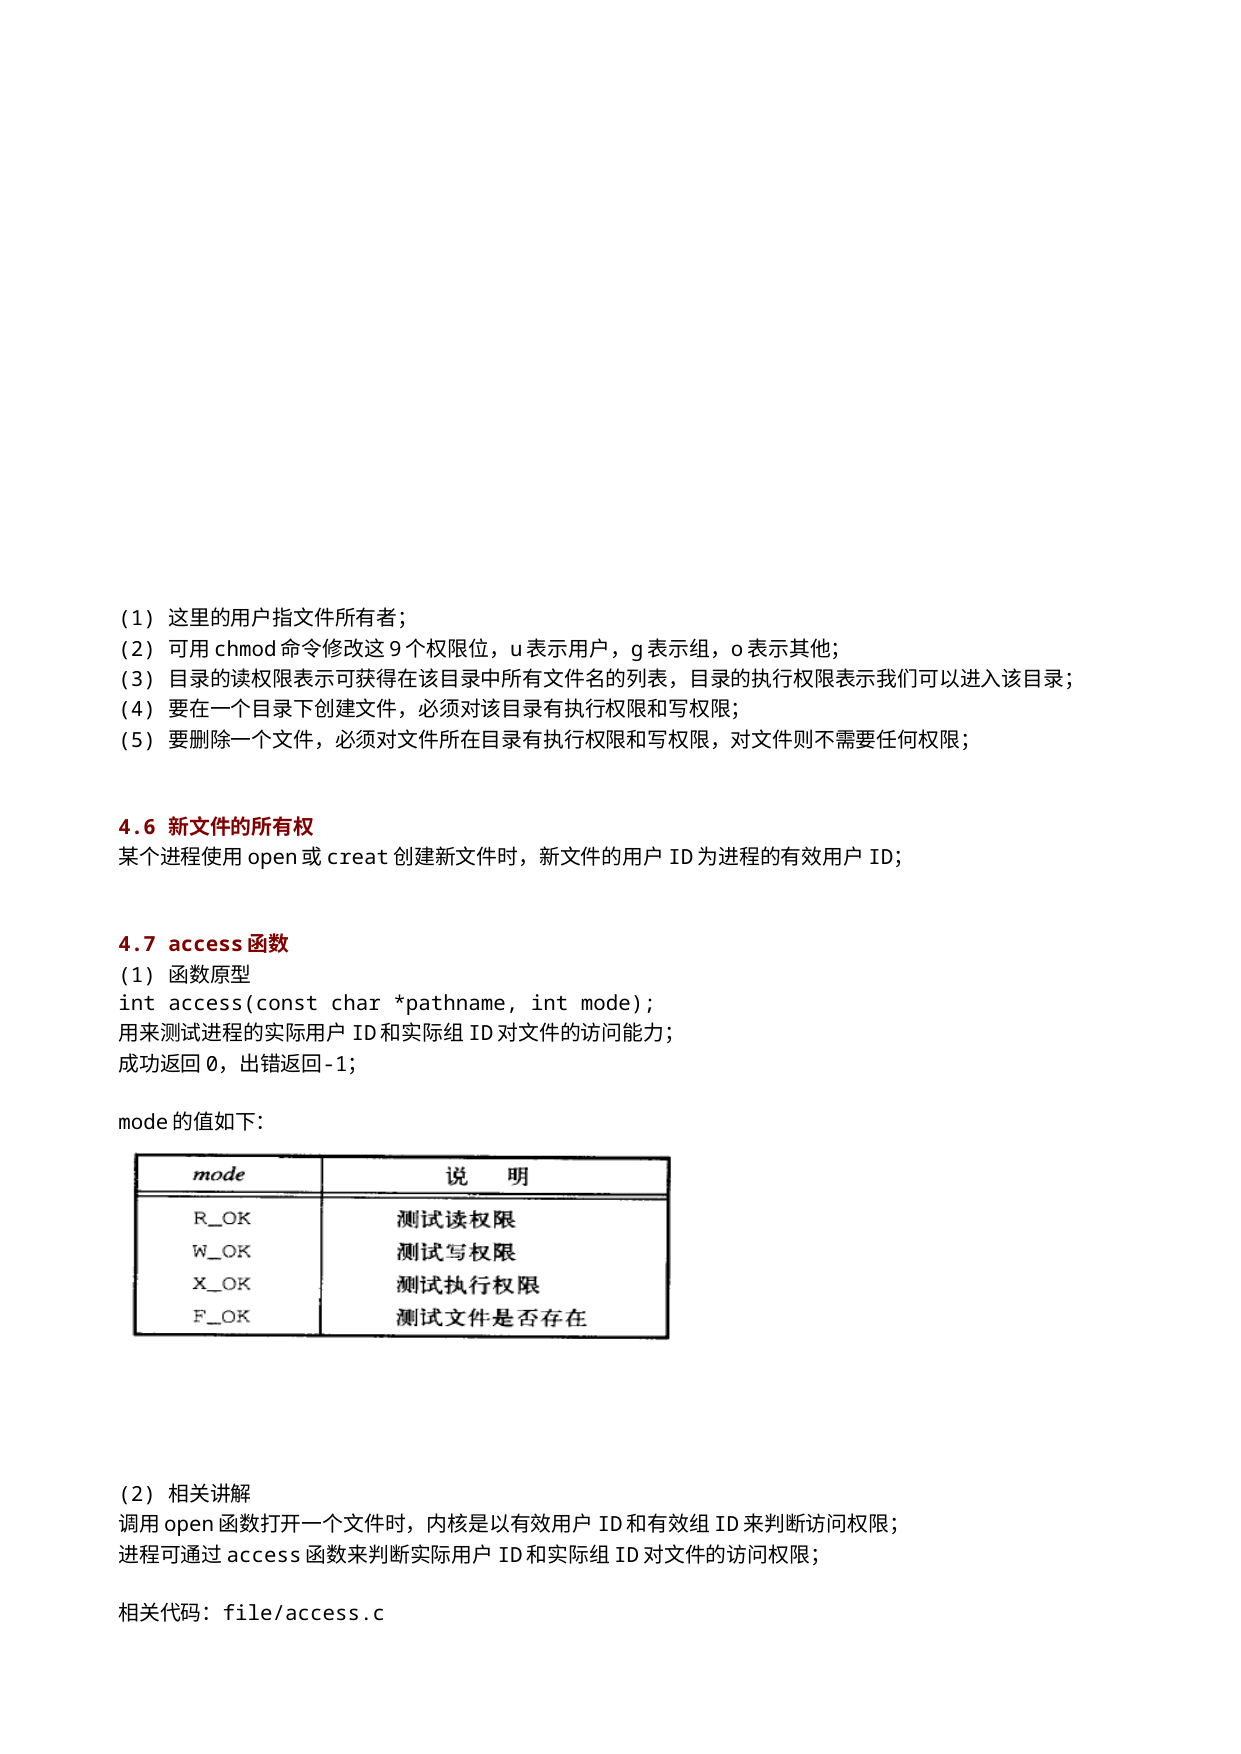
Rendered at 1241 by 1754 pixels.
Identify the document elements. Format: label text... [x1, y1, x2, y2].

text 相关代码：file/access.c [118, 1597, 1122, 1627]
text 用来测试进程的实际用户ID和实际组ID对文件的访问能力； [118, 1017, 1122, 1047]
text 成功返回0，出错返回-1； [118, 1047, 1122, 1077]
text (3) 目录的读权限表示可获得在该目录中所有文件名的列表，目录的执行权限表示我们可以进入该目录； [118, 662, 1122, 692]
text 调用open函数打开一个文件时，内核是以有效用户ID和有效组ID来判断访问权限； [118, 1507, 1122, 1538]
text 4.6 新文件的所有权 [118, 810, 1122, 840]
text 进程可通过access函数来判断实际用户ID和实际组ID对文件的访问权限； [118, 1538, 1122, 1568]
text 某个进程使用open或creat创建新文件时，新文件的用户ID为进程的有效用户ID； [118, 840, 1122, 871]
text (4) 要在一个目录下创建文件，必须对该目录有执行权限和写权限； [118, 692, 1122, 723]
text mode的值如下： [118, 1106, 1122, 1136]
text int access(const char *pathname, int mode); [118, 988, 1122, 1017]
text (2) 可用chmod命令修改这9个权限位，u表示用户，g表示组，o表示其他； [118, 632, 1122, 662]
picture [123, 1142, 685, 1354]
text 4.7 access函数 [118, 927, 1122, 958]
text (1) 函数原型 [118, 958, 1122, 988]
text (1) 这里的用户指文件所有者； [118, 602, 1122, 632]
text (5) 要删除一个文件，必须对文件所在目录有执行权限和写权限，对文件则不需要任何权限； [118, 723, 1122, 753]
text (2) 相关讲解 [118, 1477, 1122, 1507]
